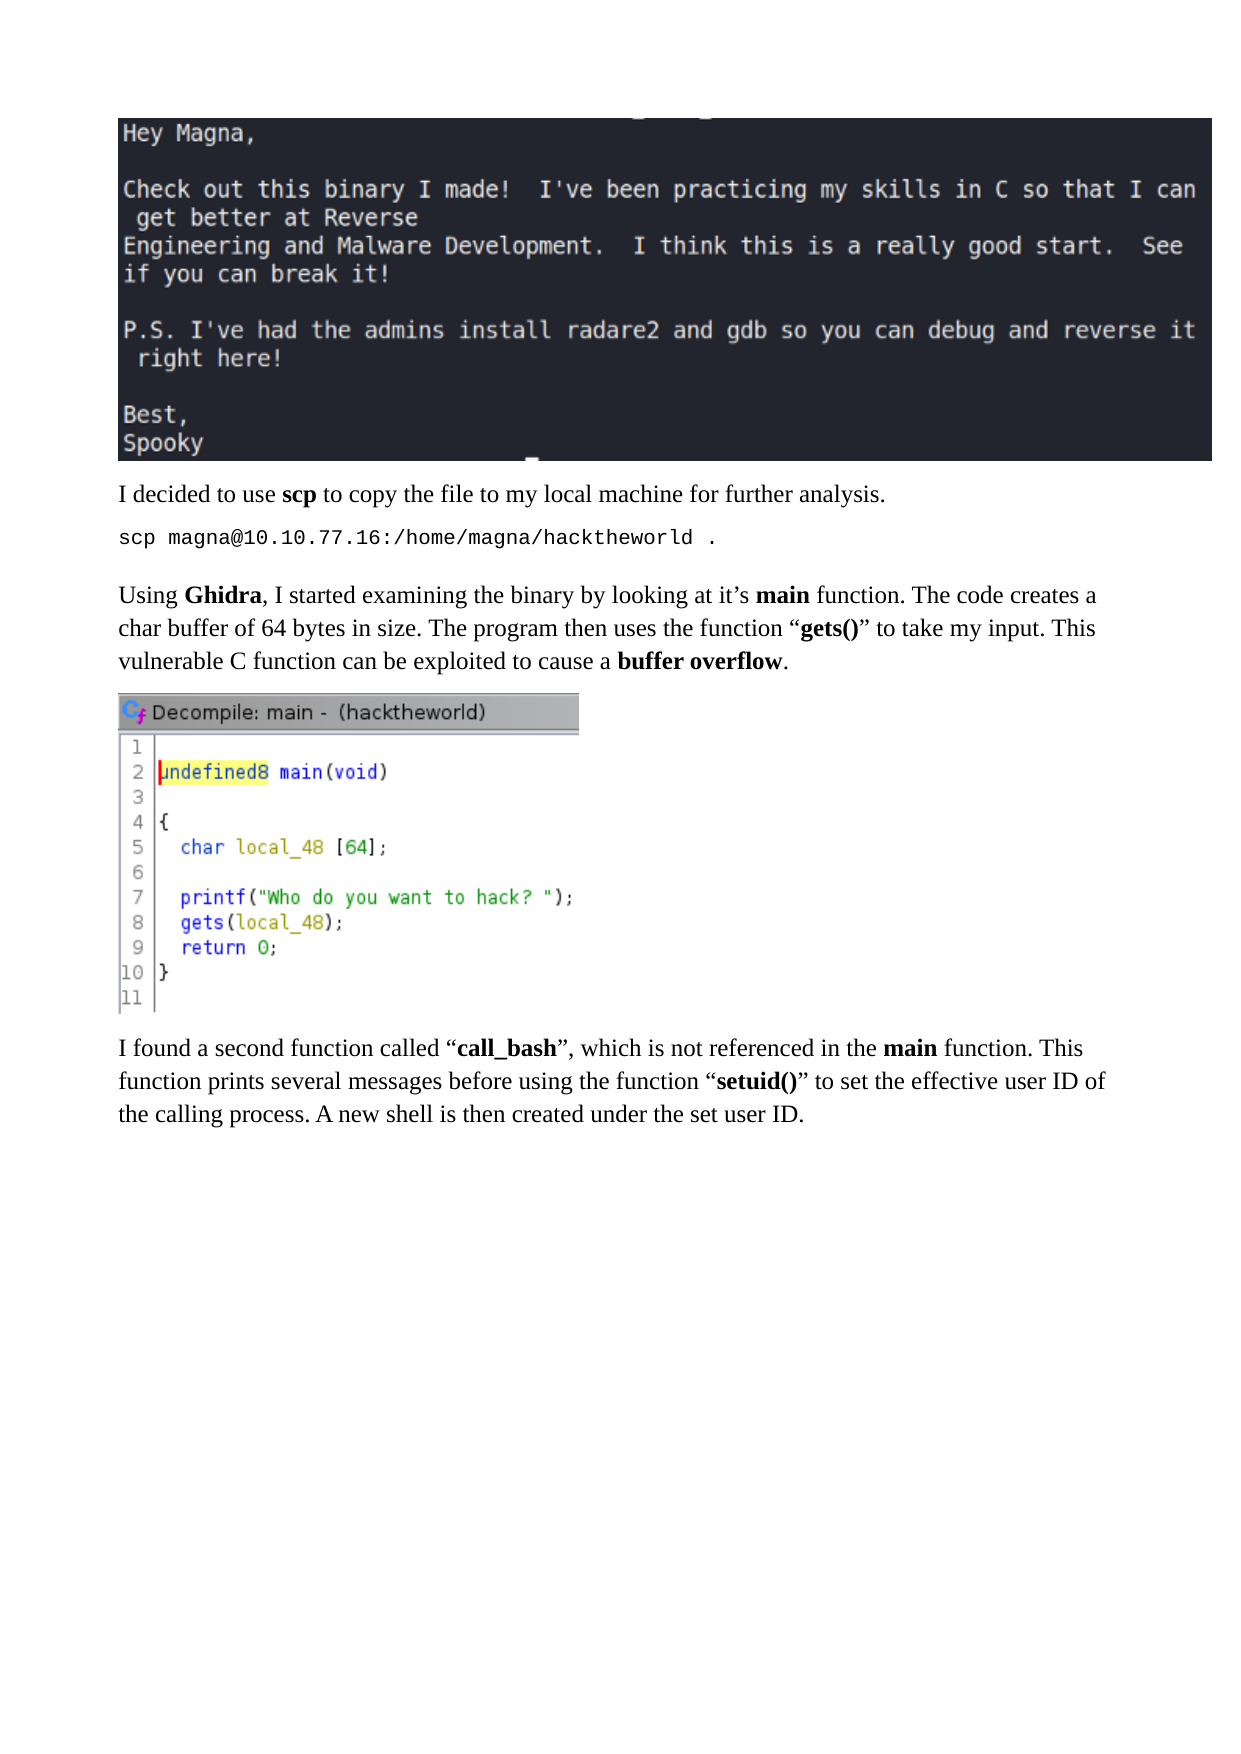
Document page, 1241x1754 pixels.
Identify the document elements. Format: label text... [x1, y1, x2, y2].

text I decided to use scp to copy the file to my local machine for further analysis. [118, 479, 1122, 508]
text scp magna@10.10.77.16:/home/magna/hacktheworld . [118, 527, 1122, 550]
picture [118, 693, 579, 1014]
picture [118, 118, 1212, 461]
text I found a second function called “call_bash”, which is not referenced in the main function. This function prints several messages before using the function “setuid()” to set the effective user ID of the calling process. A new shell is then created under the set user ID. [118, 1033, 1122, 1127]
text Using Ghidra, I started examining the binary by looking at it’s main function. The code creates a char buffer of 64 bytes in size. The program then uses the function “gets()” to take my input. This vulnerable C function can be exploited to cause a buffer overflow. [118, 580, 1122, 675]
